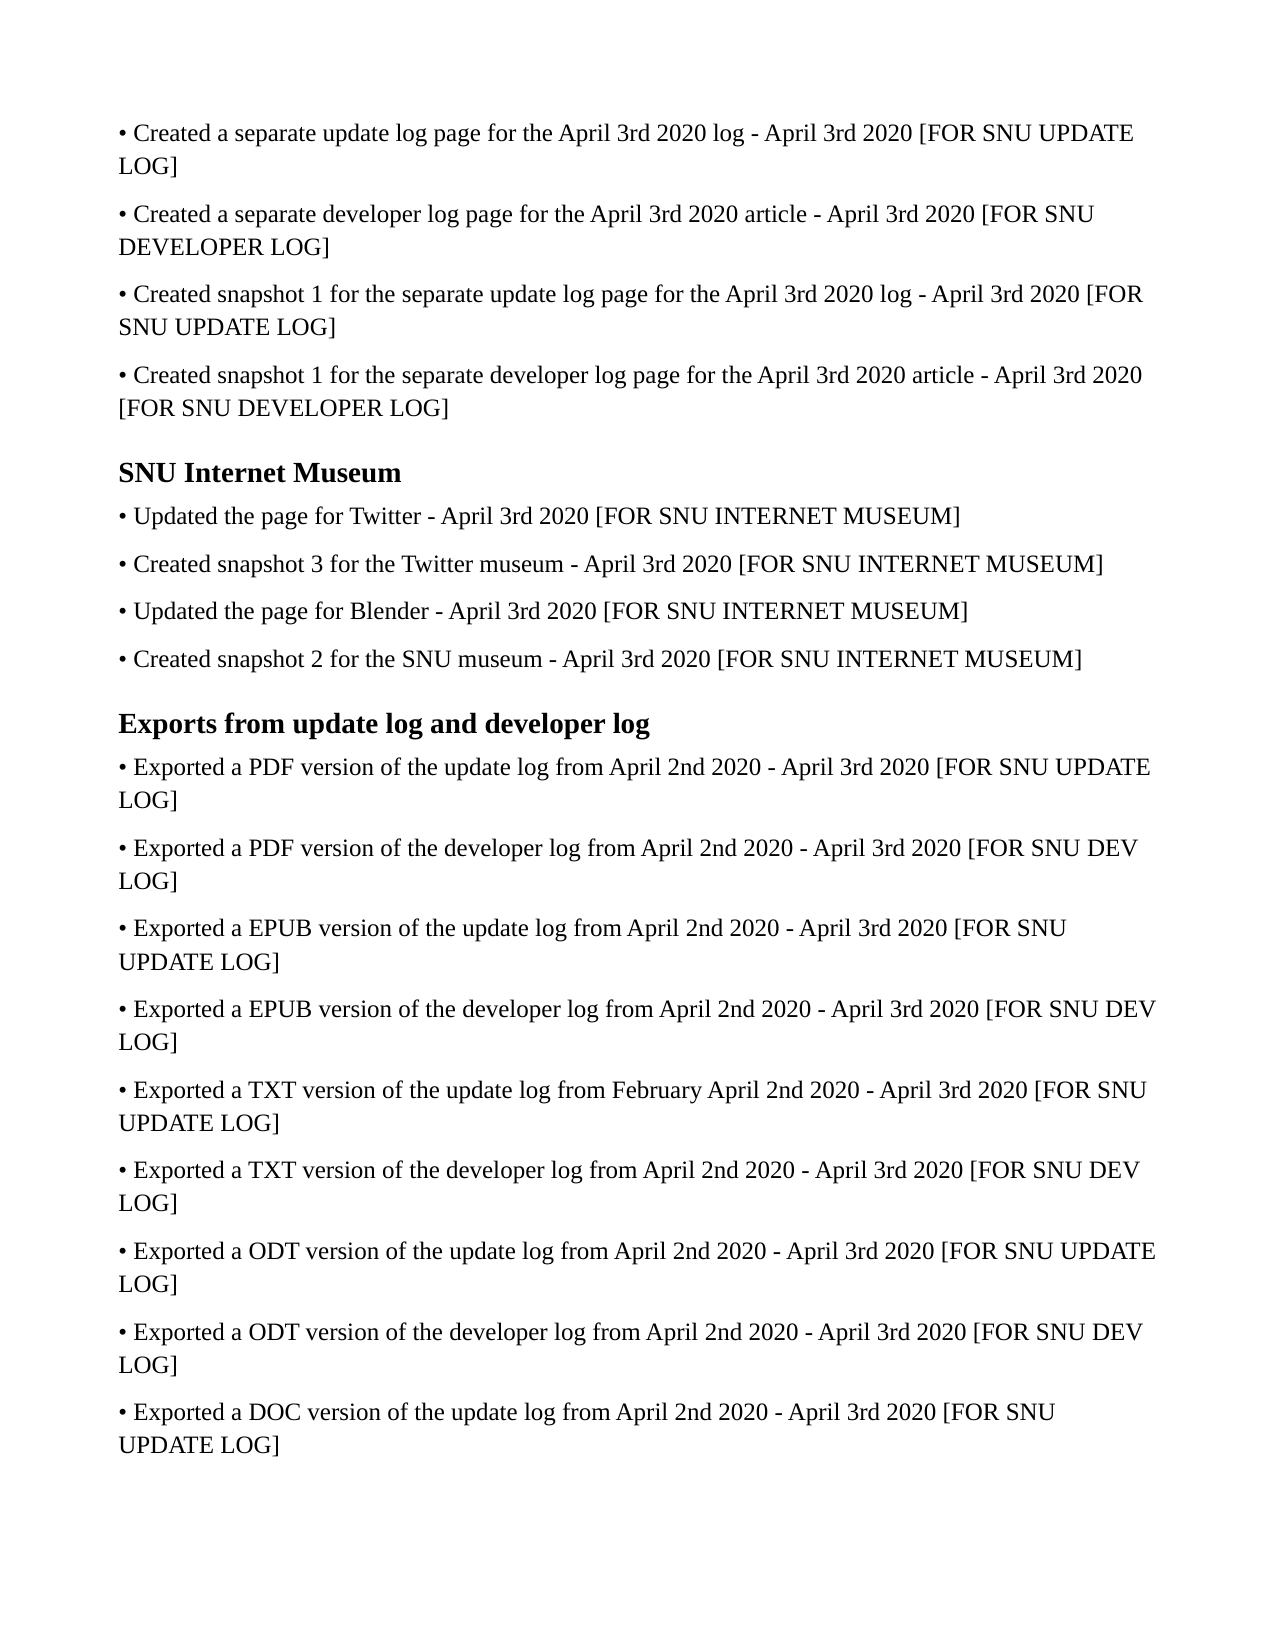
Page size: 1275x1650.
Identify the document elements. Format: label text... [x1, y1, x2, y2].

text • Exported a TXT version of the developer log from April 2nd 2020 - April 3rd 2020 [FOR SNU DEV LOG] [118, 1155, 1157, 1217]
text • Created snapshot 3 for the Twitter museum - April 3rd 2020 [FOR SNU INTERNET MUSEUM] [118, 549, 1157, 578]
text • Created snapshot 1 for the separate developer log page for the April 3rd 2020 article - April 3rd 2020 [FOR SNU DEVELOPER LOG] [118, 360, 1157, 422]
text • Exported a PDF version of the update log from April 2nd 2020 - April 3rd 2020 [FOR SNU UPDATE LOG] [118, 752, 1157, 814]
subtitle SNU Internet Museum [118, 455, 1157, 489]
text • Exported a ODT version of the developer log from April 2nd 2020 - April 3rd 2020 [FOR SNU DEV LOG] [118, 1317, 1157, 1378]
text • Exported a ODT version of the update log from April 2nd 2020 - April 3rd 2020 [FOR SNU UPDATE LOG] [118, 1236, 1157, 1298]
text • Updated the page for Blender - April 3rd 2020 [FOR SNU INTERNET MUSEUM] [118, 596, 1157, 625]
text • Exported a EPUB version of the developer log from April 2nd 2020 - April 3rd 2020 [FOR SNU DEV LOG] [118, 994, 1157, 1056]
text • Created snapshot 1 for the separate update log page for the April 3rd 2020 log - April 3rd 2020 [FOR SNU UPDATE LOG] [118, 279, 1157, 341]
text • Exported a TXT version of the update log from February April 2nd 2020 - April 3rd 2020 [FOR SNU UPDATE LOG] [118, 1075, 1157, 1137]
text • Created a separate developer log page for the April 3rd 2020 article - April 3rd 2020 [FOR SNU DEVELOPER LOG] [118, 199, 1157, 261]
text • Exported a PDF version of the developer log from April 2nd 2020 - April 3rd 2020 [FOR SNU DEV LOG] [118, 833, 1157, 895]
text • Exported a DOC version of the update log from April 2nd 2020 - April 3rd 2020 [FOR SNU UPDATE LOG] [118, 1397, 1157, 1459]
subtitle Exports from update log and developer log [118, 706, 1157, 740]
text • Created a separate update log page for the April 3rd 2020 log - April 3rd 2020 [FOR SNU UPDATE LOG] [118, 118, 1157, 180]
text • Updated the page for Twitter - April 3rd 2020 [FOR SNU INTERNET MUSEUM] [118, 501, 1157, 530]
text • Exported a EPUB version of the update log from April 2nd 2020 - April 3rd 2020 [FOR SNU UPDATE LOG] [118, 913, 1157, 975]
text • Created snapshot 2 for the SNU museum - April 3rd 2020 [FOR SNU INTERNET MUSEUM] [118, 644, 1157, 673]
